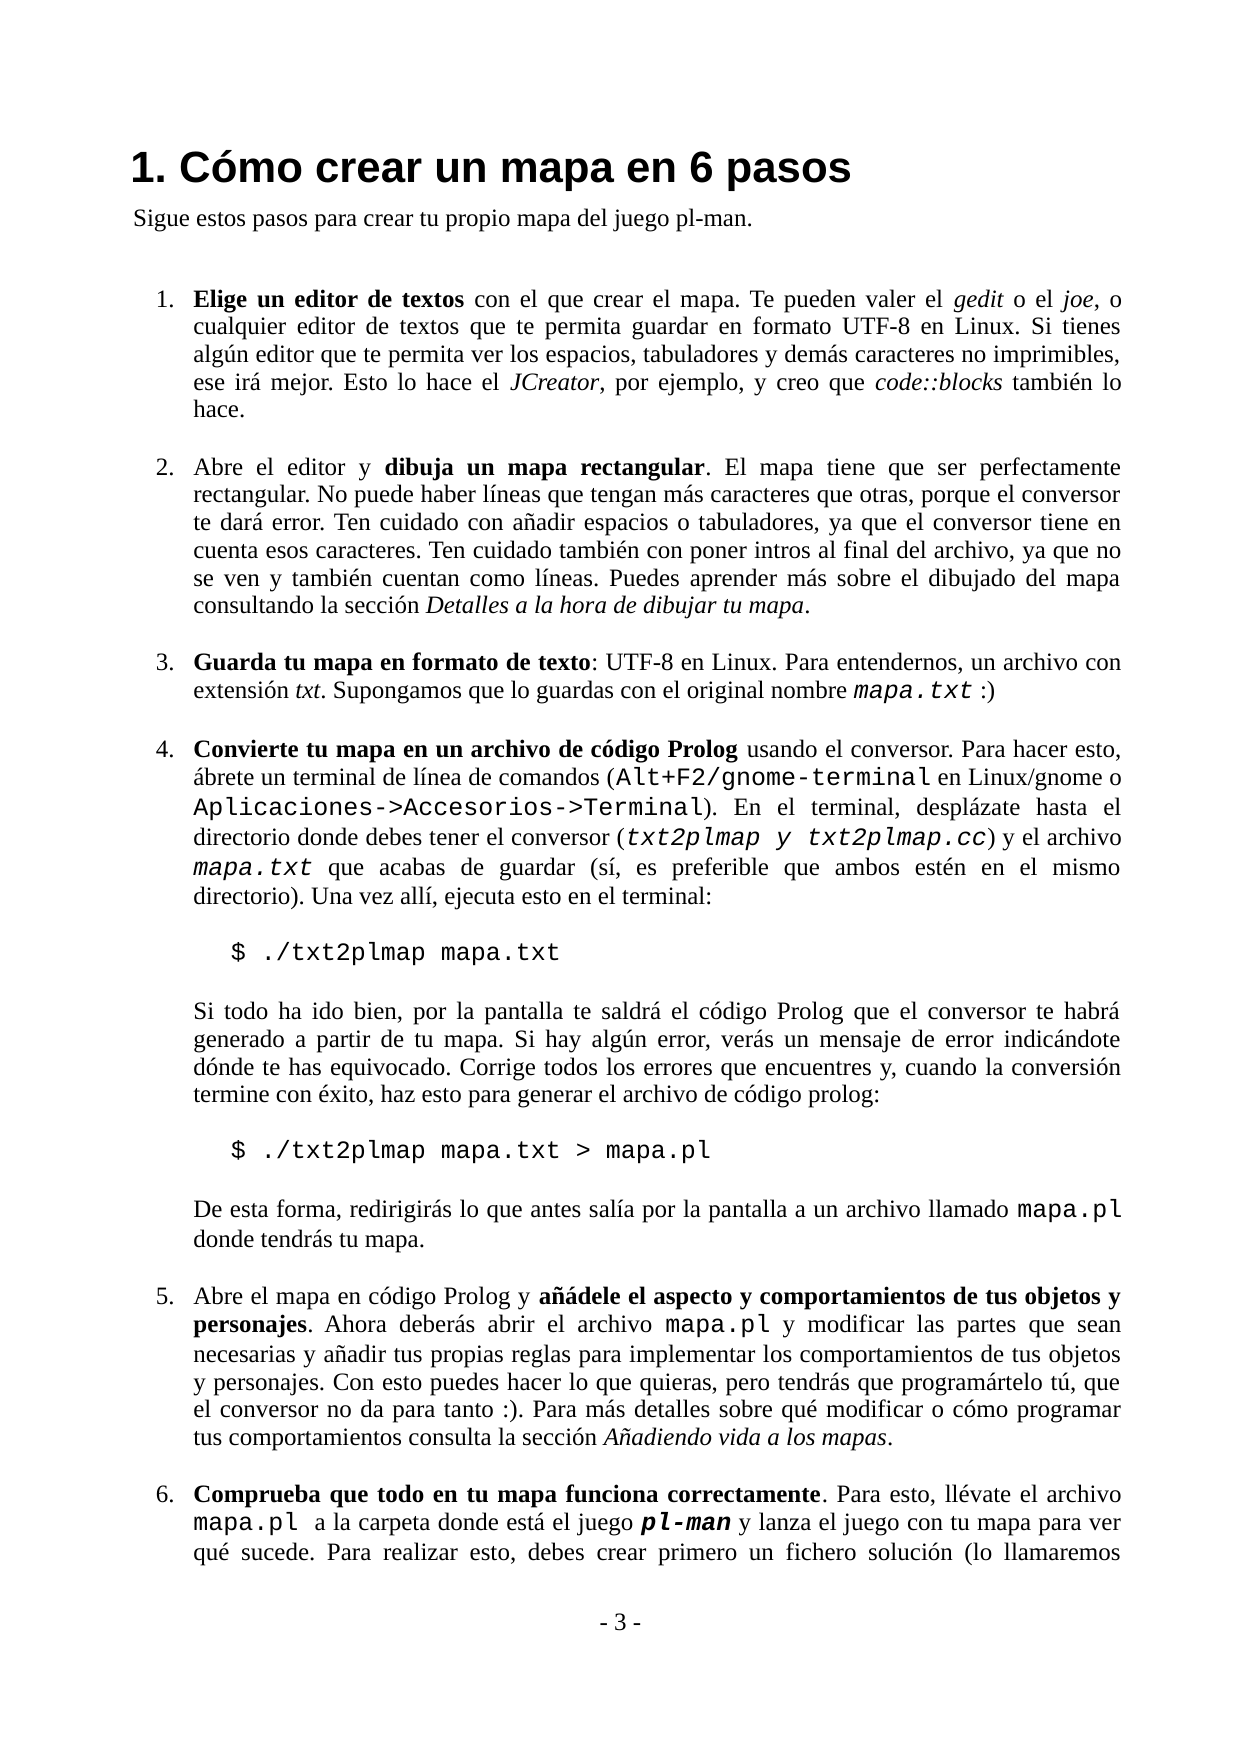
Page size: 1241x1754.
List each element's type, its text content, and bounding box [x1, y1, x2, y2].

list Guarda tu mapa en formato de texto: UTF-8 en Linux. Para entendernos, un archivo con extensión txt. Supongamos que lo guardas con el original nombre mapa.txt :) [156, 648, 1122, 706]
list Abre el editor y dibuja un mapa rectangular. El mapa tiene que ser perfectamente rectangular. No puede haber líneas que tengan más caracteres que otras, porque el conversor te dará error. Ten cuidado con añadir espacios o tabuladores, ya que el conversor tiene en cuenta esos caracteres. Ten cuidado también con poner intros al final del archivo, ya que no se ven y también cuentan como líneas. Puedes aprender más sobre el dibujado del mapa consultando la sección Detalles a la hora de dibujar tu mapa. [156, 453, 1122, 619]
list De esta forma, redirigirás lo que antes salía por la pantalla a un archivo llamado mapa.pl donde tendrás tu mapa. [156, 1196, 1122, 1253]
list $ ./txt2plmap mapa.txt > mapa.pl [193, 1138, 1122, 1166]
list Comprueba que todo en tu mapa funciona correctamente. Para esto, llévate el archivo mapa.pl a la carpeta donde está el juego pl-man y lanza el juego con tu mapa para ver qué sucede. Para realizar esto, debes crear primero un fichero solución (lo llamaremos [156, 1480, 1122, 1566]
list Si todo ha ido bien, por la pantalla te saldrá el código Prolog que el conversor te habrá generado a partir de tu mapa. Si hay algún error, verás un mensaje de error indicándote dónde te has equivocado. Corrige todos los errores que encuentres y, cuando la conversión termine con éxito, haz esto para generar el archivo de código prolog: [156, 997, 1122, 1108]
list Convierte tu mapa en un archivo de código Prolog usando el conversor. Para hacer esto, ábrete un terminal de línea de comandos (Alt+F2/gnome-terminal en Linux/gnome o Aplicaciones->Accesorios->Terminal). En el terminal, desplázate hasta el directorio donde debes tener el conversor (txt2plmap y txt2plmap.cc) y el archivo mapa.txt que acabas de guardar (sí, es preferible que ambos estén en el mismo directorio). Una vez allí, ejecuta esto en el terminal: [156, 736, 1122, 910]
subtitle Cómo crear un mapa en 6 pasos [118, 143, 1122, 192]
list Abre el mapa en código Prolog y añádele el aspecto y comportamientos de tus objetos y personajes. Ahora deberás abrir el archivo mapa.pl y modificar las partes que sean necesarias y añadir tus propias reglas para implementar los comportamientos de tus objetos y personajes. Con esto puedes hacer lo que quieras, pero tendrás que programártelo tú, que el conversor no da para tanto :). Para más detalles sobre qué modificar o cómo programar tus comportamientos consulta la sección Añadiendo vida a los mapas. [156, 1282, 1122, 1451]
text Sigue estos pasos para crear tu propio mapa del juego pl-man. [118, 204, 1122, 232]
list $ ./txt2plmap mapa.txt [193, 939, 1122, 968]
list Elige un editor de textos con el que crear el mapa. Te pueden valer el gedit o el joe, o cualquier editor de textos que te permita guardar en formato UTF-8 en Linux. Si tienes algún editor que te permita ver los espacios, tabuladores y demás caracteres no imprimibles, ese irá mejor. Esto lo hace el JCreator, por ejemplo, y creo que code::blocks también lo hace. [156, 285, 1122, 423]
